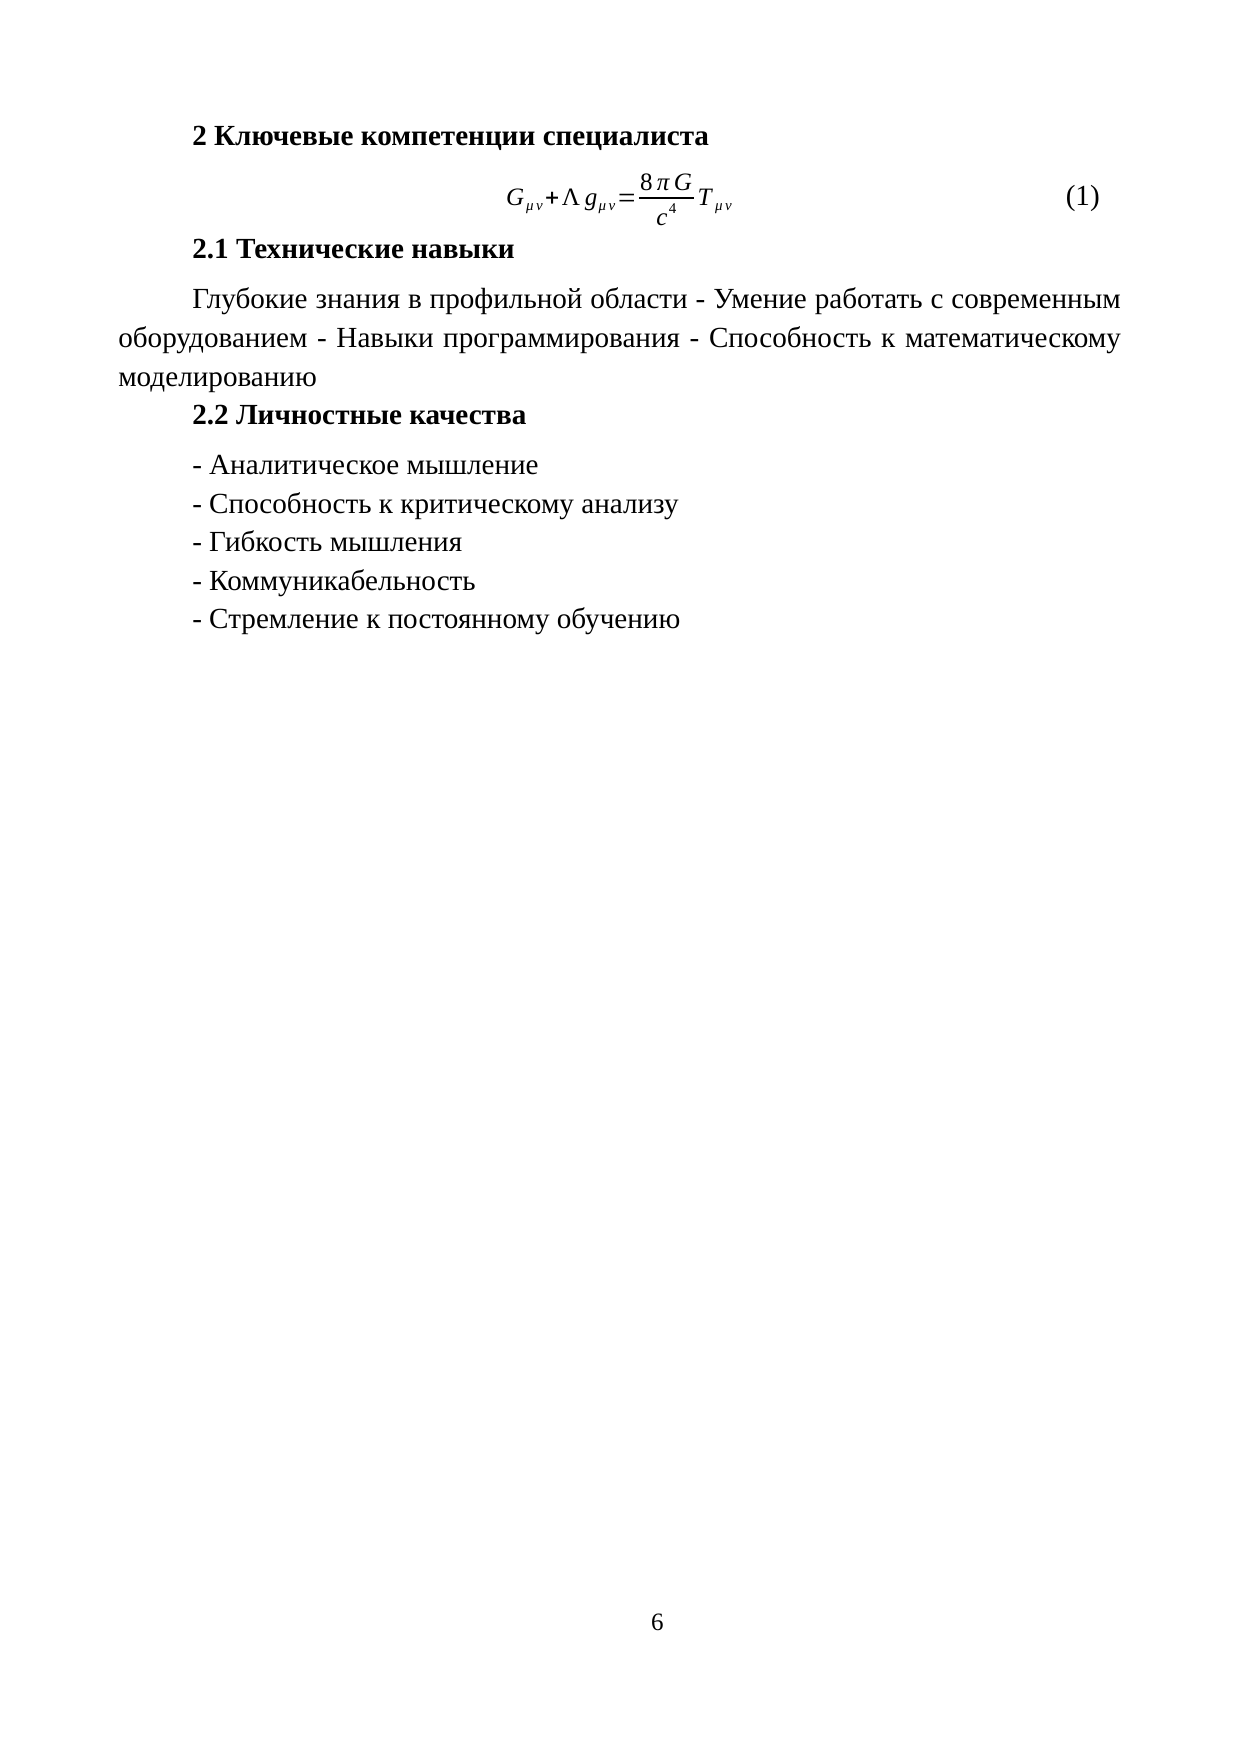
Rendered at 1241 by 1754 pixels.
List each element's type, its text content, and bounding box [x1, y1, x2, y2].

subtitle Технические навыки [118, 231, 1122, 265]
text (1) [118, 168, 1122, 231]
subtitle Личностные качества [118, 397, 1122, 431]
text - Стремление к постоянному обучению [118, 602, 1122, 635]
text - Гибкость мышления [118, 524, 1122, 558]
text - Аналитическое мышление [118, 447, 1122, 481]
subtitle Ключевые компетенции специалиста [118, 118, 1122, 152]
text - Коммуникабельность [118, 563, 1122, 597]
text - Способность к критическому анализу [118, 486, 1122, 519]
text Глубокие знания в профильной области - Умение работать с современным оборудованием - Навыки программирования - Способность к математическому моделированию [118, 282, 1122, 392]
